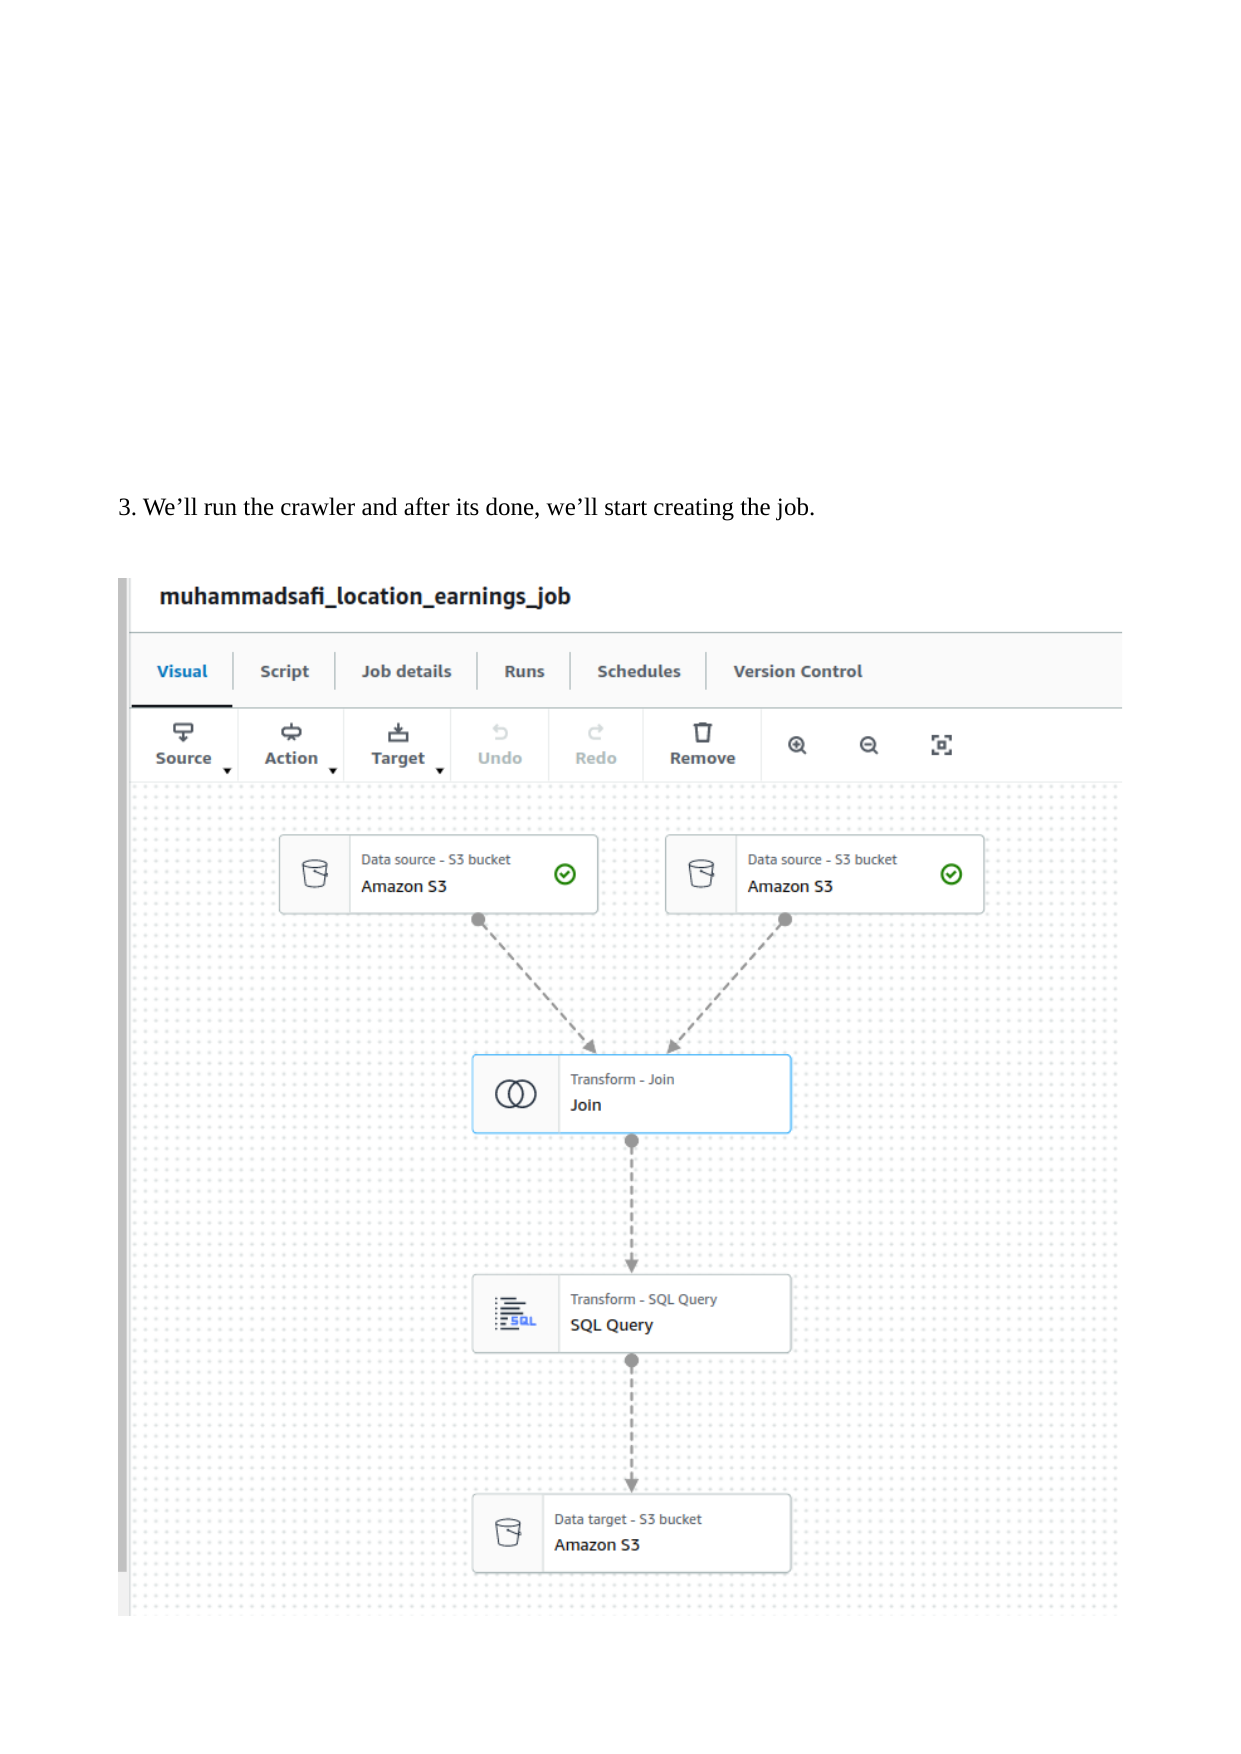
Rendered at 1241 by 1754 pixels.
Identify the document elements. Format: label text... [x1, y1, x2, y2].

picture [118, 578, 1123, 1616]
text 3. We’ll run the crawler and after its done, we’ll start creating the job. [118, 492, 1122, 521]
